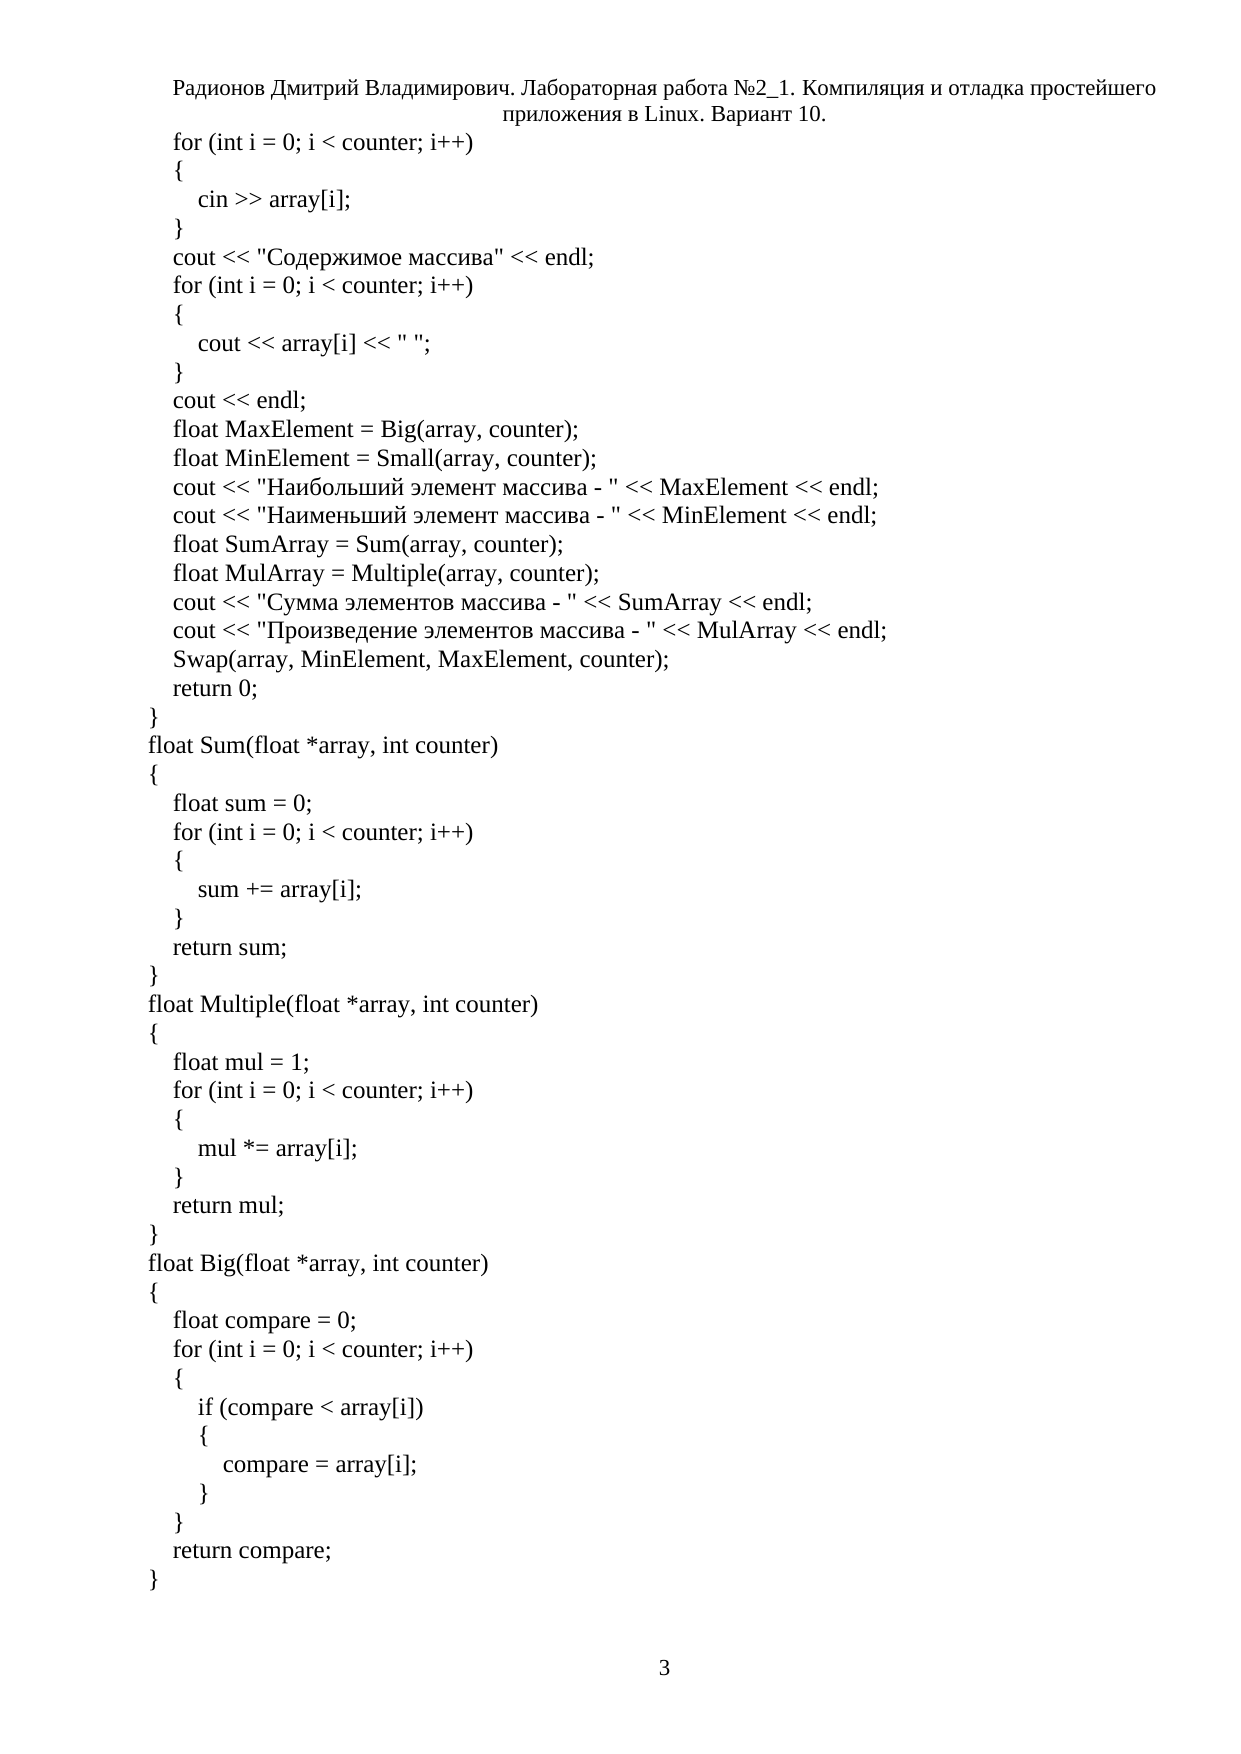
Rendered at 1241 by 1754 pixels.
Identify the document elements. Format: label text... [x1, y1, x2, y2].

text compare = array[i]; [148, 1449, 1181, 1478]
text for (int i = 0; i < counter; i++) [148, 1334, 1181, 1363]
text } [148, 702, 1181, 730]
text for (int i = 0; i < counter; i++) [148, 1075, 1181, 1104]
text { [148, 1104, 1181, 1133]
text } [148, 213, 1181, 242]
text float sum = 0; [148, 788, 1181, 817]
text cin >> array[i]; [148, 184, 1181, 213]
text for (int i = 0; i < counter; i++) [148, 270, 1181, 299]
text cout << "Наименьший элемент массива - " << MinElement << endl; [148, 500, 1181, 529]
text cout << "Содержимое массива" << endl; [148, 242, 1181, 270]
text cout << "Наибольший элемент массива - " << MaxElement << endl; [148, 472, 1181, 500]
text sum += array[i]; [148, 874, 1181, 903]
text float Sum(float *array, int counter) [148, 730, 1181, 759]
text mul *= array[i]; [148, 1133, 1181, 1162]
text return compare; [148, 1535, 1181, 1564]
text cout << array[i] << " "; [148, 328, 1181, 357]
text } [148, 357, 1181, 385]
text } [148, 1507, 1181, 1535]
text float MulArray = Multiple(array, counter); [148, 558, 1181, 587]
text { [148, 299, 1181, 328]
text } [148, 1162, 1181, 1190]
text if (compare < array[i]) [148, 1392, 1181, 1420]
text { [148, 1420, 1181, 1449]
text return sum; [148, 932, 1181, 960]
text } [148, 1219, 1181, 1248]
text cout << endl; [148, 385, 1181, 414]
text for (int i = 0; i < counter; i++) [148, 817, 1181, 845]
text return mul; [148, 1190, 1181, 1219]
text return 0; [148, 673, 1181, 702]
text { [148, 1363, 1181, 1392]
text { [148, 845, 1181, 874]
text } [148, 903, 1181, 932]
text } [148, 1564, 1181, 1593]
text { [148, 1277, 1181, 1305]
text float compare = 0; [148, 1305, 1181, 1334]
text float mul = 1; [148, 1047, 1181, 1075]
text float Big(float *array, int counter) [148, 1248, 1181, 1277]
text cout << "Сумма элементов массива - " << SumArray << endl; [148, 587, 1181, 615]
text { [148, 155, 1181, 184]
text } [148, 960, 1181, 989]
text for (int i = 0; i < counter; i++) [148, 127, 1181, 155]
text float MaxElement = Big(array, counter); [148, 414, 1181, 443]
text { [148, 1018, 1181, 1047]
text float Multiple(float *array, int counter) [148, 989, 1181, 1018]
text float SumArray = Sum(array, counter); [148, 529, 1181, 558]
text } [148, 1478, 1181, 1507]
text Swap(array, MinElement, MaxElement, counter); [148, 644, 1181, 673]
text float MinElement = Small(array, counter); [148, 443, 1181, 472]
text { [148, 759, 1181, 788]
text cout << "Произведение элементов массива - " << MulArray << endl; [148, 615, 1181, 644]
